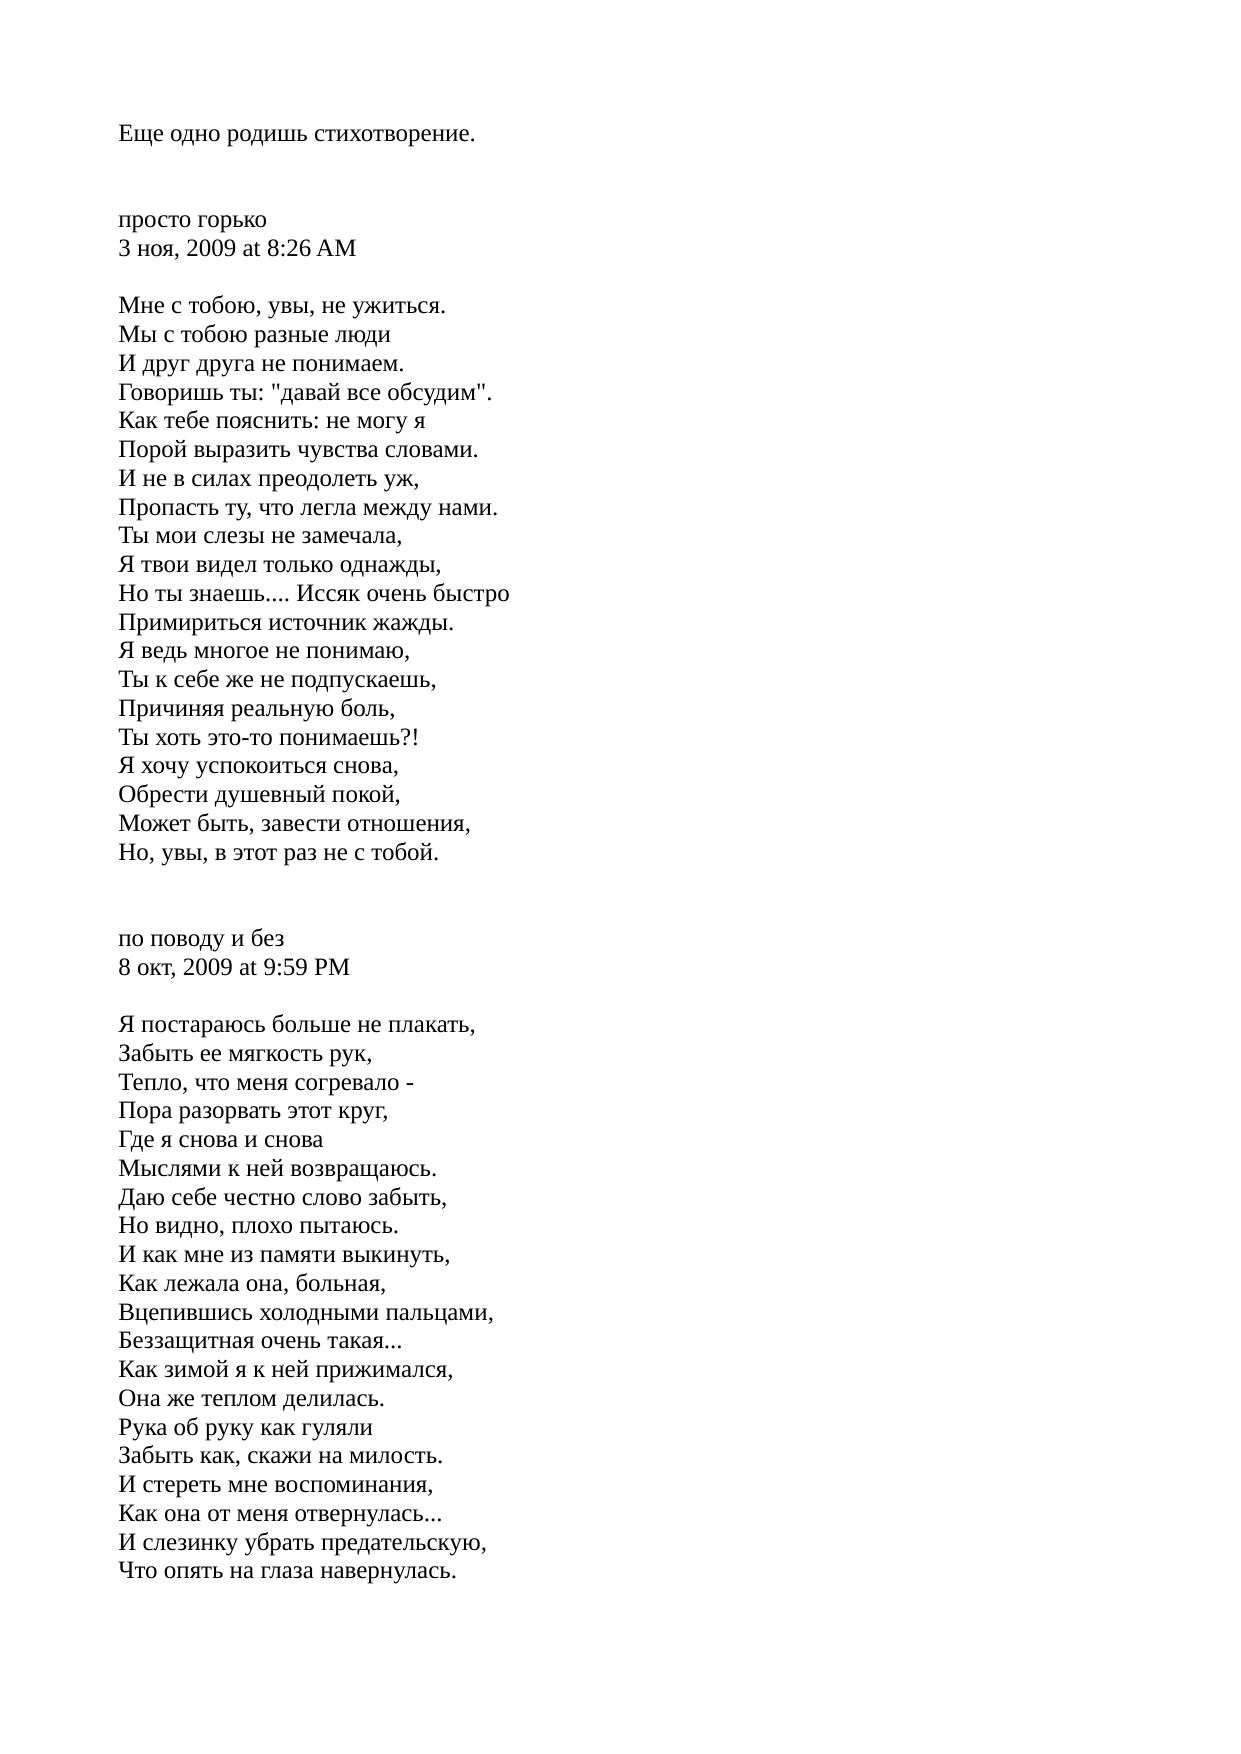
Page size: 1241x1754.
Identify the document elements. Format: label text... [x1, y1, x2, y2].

text Как лежала она, больная, [118, 1268, 1122, 1297]
text по поводу и без [118, 923, 1122, 952]
text И слезинку убрать предательскую, [118, 1527, 1122, 1556]
text Вцепившись холодными пальцами, [118, 1297, 1122, 1326]
text Тепло, что меня согревало - [118, 1067, 1122, 1096]
text Порой выразить чувства словами. [118, 434, 1122, 463]
text Ты хоть это-то понимаешь?! [118, 722, 1122, 751]
text Беззащитная очень такая... [118, 1326, 1122, 1354]
text Ты к себе же не подпускаешь, [118, 664, 1122, 693]
text 3 ноя, 2009 at 8:26 AM [118, 233, 1122, 262]
text И не в силах преодолеть уж, [118, 463, 1122, 492]
text И стереть мне воспоминания, [118, 1469, 1122, 1498]
text просто горько [118, 204, 1122, 233]
text Забыть как, скажи на милость. [118, 1441, 1122, 1469]
text Пора разорвать этот круг, [118, 1096, 1122, 1124]
text Она же теплом делилась. [118, 1383, 1122, 1412]
text 8 окт, 2009 at 9:59 PM [118, 952, 1122, 981]
text Мыслями к ней возвращаюсь. [118, 1153, 1122, 1182]
text Причиняя реальную боль, [118, 693, 1122, 722]
text Примириться источник жажды. [118, 607, 1122, 636]
text Мне с тобою, увы, не ужиться. [118, 291, 1122, 319]
text Забыть ее мягкость рук, [118, 1038, 1122, 1067]
text И друг друга не понимаем. [118, 348, 1122, 377]
text Я ведь многое не понимаю, [118, 636, 1122, 664]
text Но, увы, в этот раз не с тобой. [118, 837, 1122, 866]
text Еще одно родишь стихотворение. [118, 118, 1122, 147]
text Я постараюсь больше не плакать, [118, 1009, 1122, 1038]
text Обрести душевный покой, [118, 779, 1122, 808]
text Где я снова и снова [118, 1124, 1122, 1153]
text Что опять на глаза навернулась. [118, 1556, 1122, 1584]
text И как мне из памяти выкинуть, [118, 1239, 1122, 1268]
text Как зимой я к ней прижимался, [118, 1354, 1122, 1383]
text Ты мои слезы не замечала, [118, 521, 1122, 549]
text Как она от меня отвернулась... [118, 1498, 1122, 1527]
text Рука об руку как гуляли [118, 1412, 1122, 1441]
text Пропасть ту, что легла между нами. [118, 492, 1122, 521]
text Говоришь ты: "давай все обсудим". [118, 377, 1122, 406]
text Но видно, плохо пытаюсь. [118, 1211, 1122, 1239]
text Я твои видел только однажды, [118, 549, 1122, 578]
text Мы с тобою разные люди [118, 319, 1122, 348]
text Даю себе честно слово забыть, [118, 1182, 1122, 1211]
text Но ты знаешь.... Иссяк очень быстро [118, 578, 1122, 607]
text Я хочу успокоиться снова, [118, 751, 1122, 779]
text Как тебе пояснить: не могу я [118, 406, 1122, 434]
text Может быть, завести отношения, [118, 808, 1122, 837]
